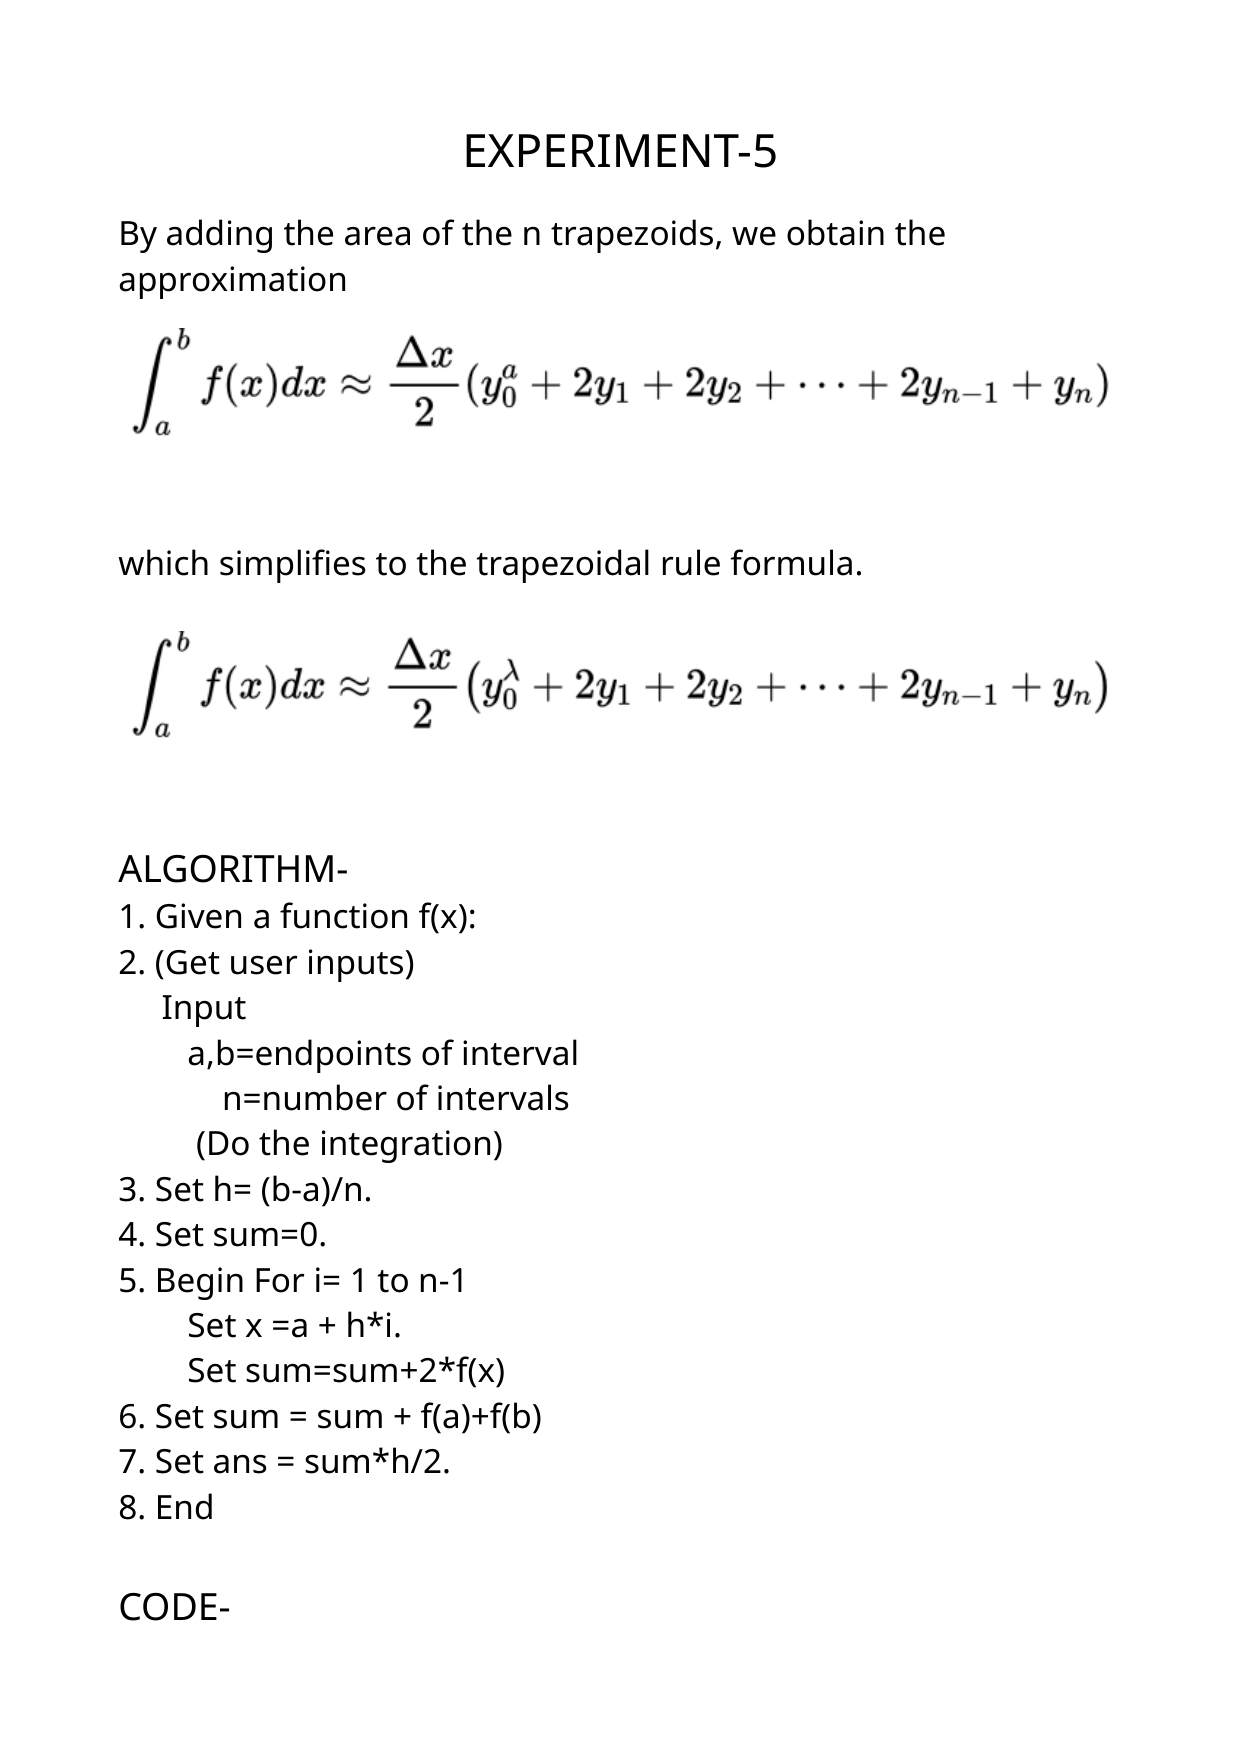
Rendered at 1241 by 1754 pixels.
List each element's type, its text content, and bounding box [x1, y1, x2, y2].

text a,b=endpoints of interval [118, 1029, 1122, 1075]
text 2. (Get user inputs) [118, 938, 1122, 984]
text 7. Set ans = sum*h/2. [118, 1438, 1122, 1483]
text Input [118, 984, 1122, 1029]
text Set x =a + h*i. [118, 1302, 1122, 1347]
text 3. Set h= (b-a)/n. [118, 1166, 1122, 1211]
text (Do the integration) [118, 1120, 1122, 1166]
text 8. End [118, 1483, 1122, 1529]
picture [118, 328, 1123, 450]
text By adding the area of the n trapezoids, we obtain the approximation [118, 210, 1122, 301]
text which simplifies to the trapezoidal rule formula. [118, 540, 1122, 586]
text CODE- [118, 1580, 1122, 1631]
text 5. Begin For i= 1 to n-1 [118, 1256, 1122, 1302]
text ALGORITHM- [118, 842, 1122, 893]
text 6. Set sum = sum + f(a)+f(b) [118, 1393, 1122, 1438]
picture [118, 631, 1123, 752]
text n=number of intervals [118, 1075, 1122, 1120]
text 4. Set sum=0. [118, 1211, 1122, 1256]
text Set sum=sum+2*f(x) [118, 1347, 1122, 1393]
text 1. Given a function f(x): [118, 893, 1122, 938]
